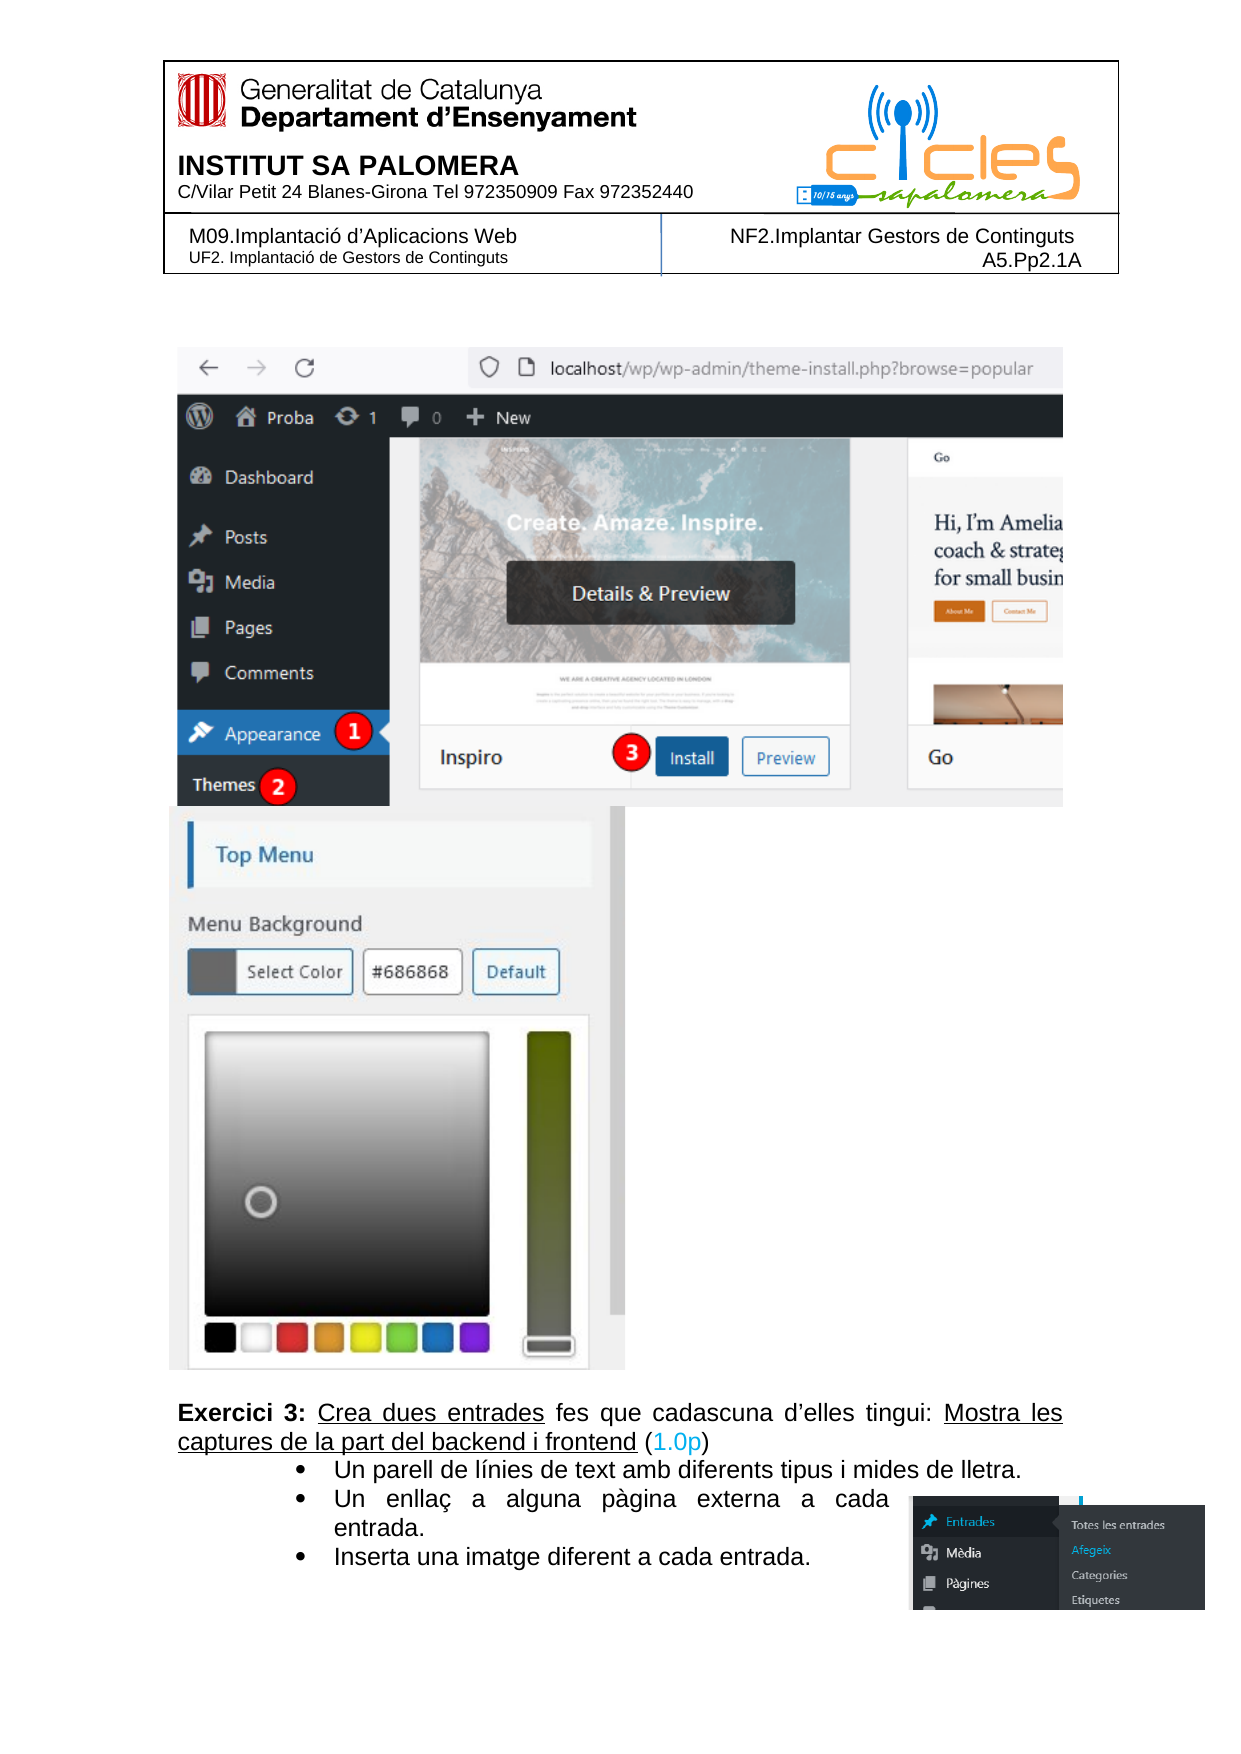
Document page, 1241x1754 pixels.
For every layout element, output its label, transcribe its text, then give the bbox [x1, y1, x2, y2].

picture [169, 347, 1063, 1370]
list Un enllaç a alguna pàgina externa a cada entrada. [296, 1484, 1063, 1513]
list Inserta una llista no ordenada en una i ordenada a l’altra. [296, 1542, 926, 1599]
text Exercici 3: Crea dues entrades fes que cadascuna d’elles tingui: Mostra les captures de la part del backend i frontend (1.0p) [177, 1398, 1063, 1455]
list Inserta una imatge diferent a cada entrada. [296, 1513, 926, 1542]
picture [926, 1496, 1208, 1611]
list Un parell de línies de text amb diferents tipus i mides de lletra. [296, 1455, 1063, 1484]
picture [791, 71, 1085, 218]
